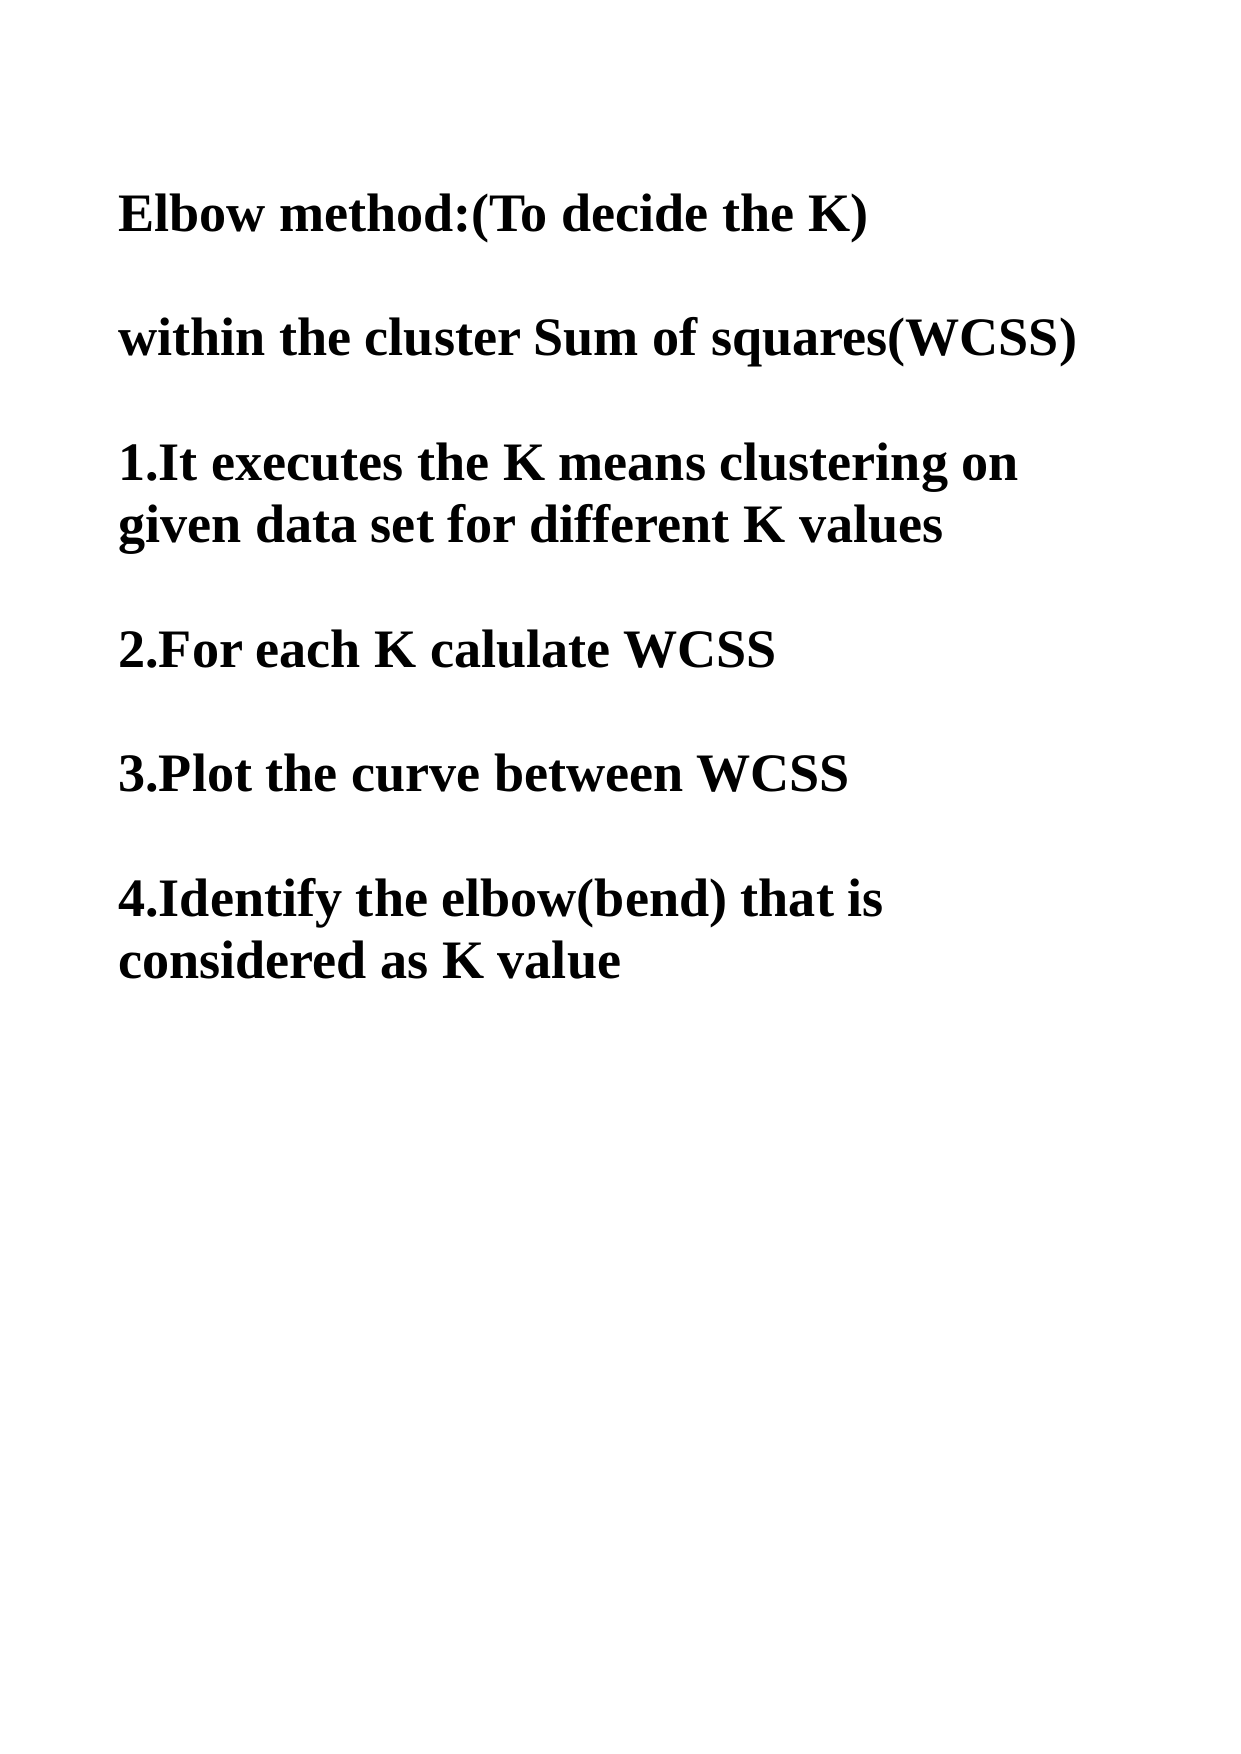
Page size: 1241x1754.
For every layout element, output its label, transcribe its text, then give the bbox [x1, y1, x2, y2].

text within the cluster Sum of squares(WCSS) [118, 305, 1122, 367]
text Elbow method:(To decide the K) [118, 180, 1122, 243]
text 2.For each K calulate WCSS [118, 616, 1122, 679]
text 3.Plot the curve between WCSS [118, 741, 1122, 803]
text 4.Identify the elbow(bend) that is considered as K value [118, 866, 1122, 990]
text 1.It executes the K means clustering on given data set for different K values [118, 429, 1122, 554]
